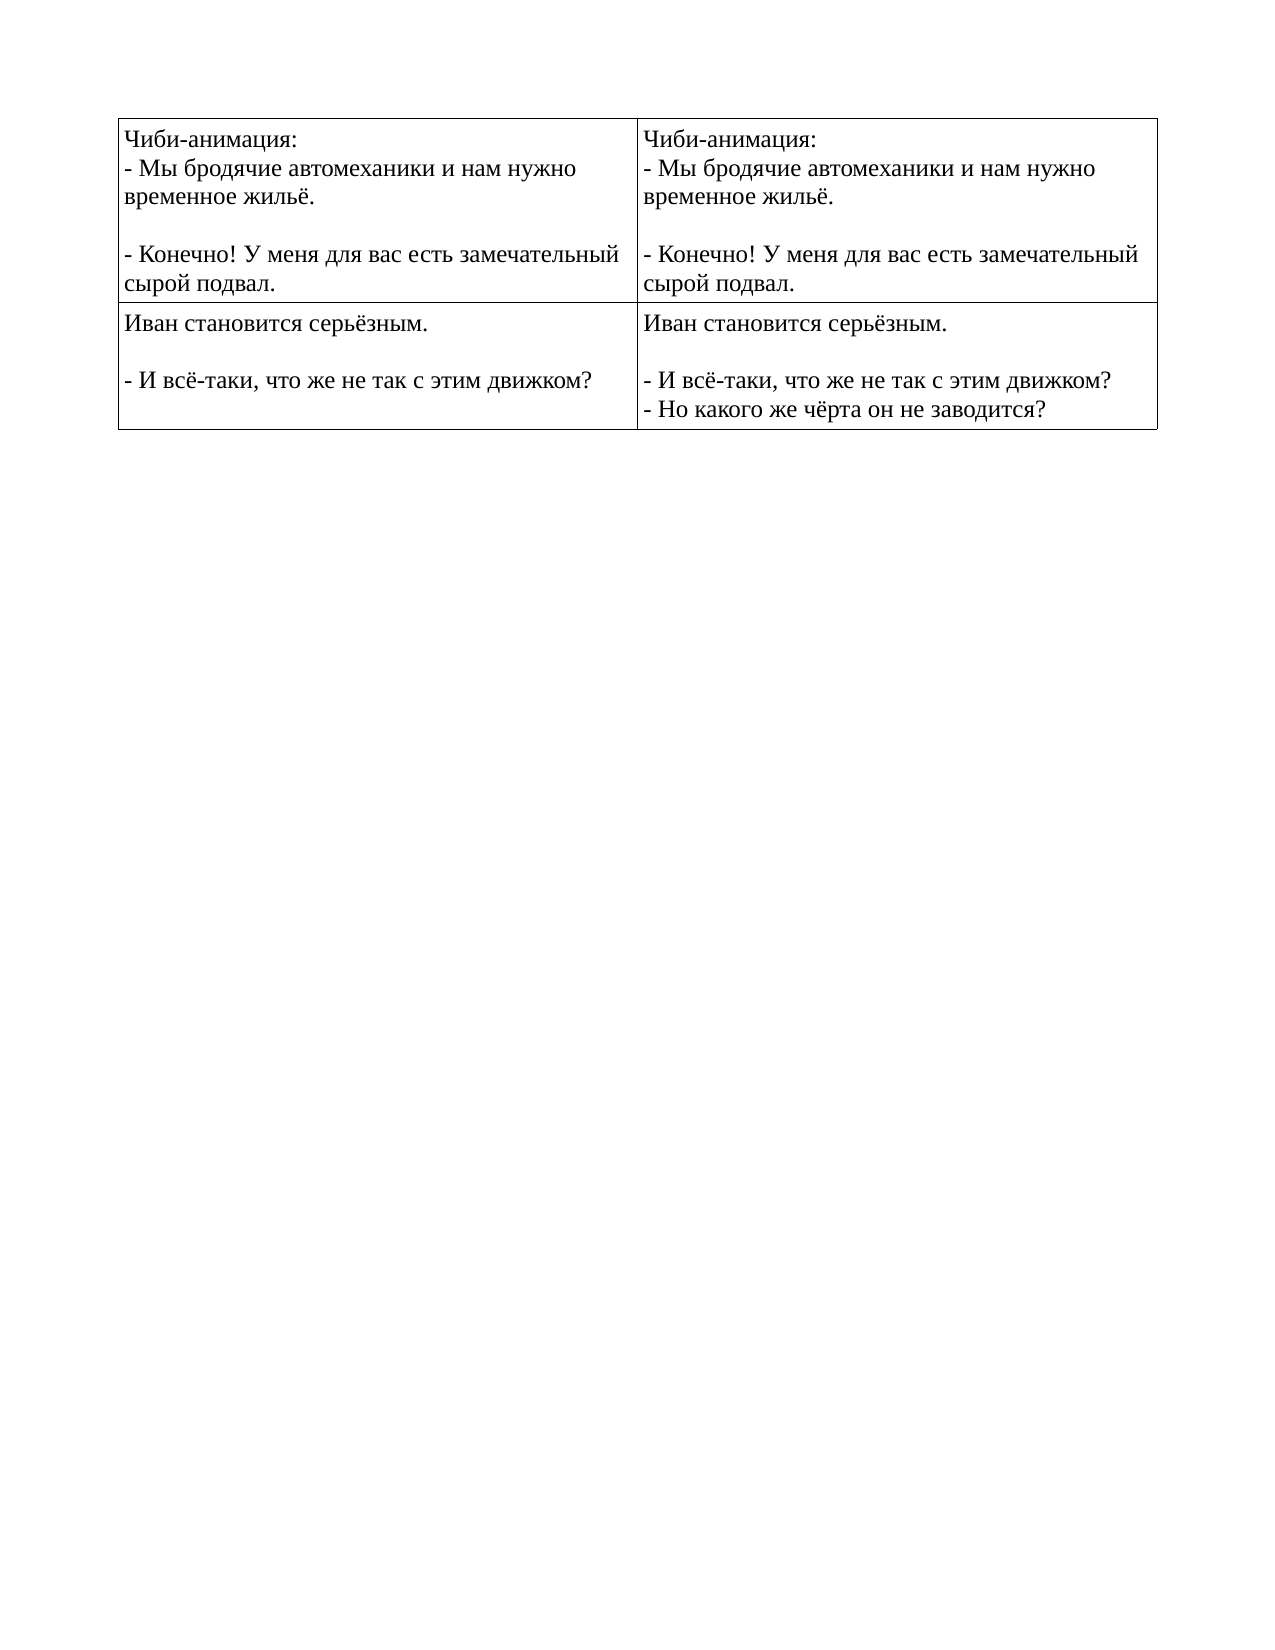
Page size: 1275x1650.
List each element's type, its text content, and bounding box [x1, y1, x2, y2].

table_cell Иван становится серьёзным. - И всё-таки, что же не так с этим движком? - Но какого же чёрта он не заводится? [638, 303, 1157, 429]
table_cell Иван становится серьёзным. - И всё-таки, что же не так с этим движком? [119, 303, 637, 429]
table_cell Чиби-анимация: - Мы бродячие автомеханики и нам нужно временное жильё. - Конечно! У меня для вас есть замечательный сырой подвал. [119, 119, 637, 302]
table_cell Чиби-анимация: - Мы бродячие автомеханики и нам нужно временное жильё. - Конечно! У меня для вас есть замечательный сырой подвал. [638, 119, 1157, 302]
